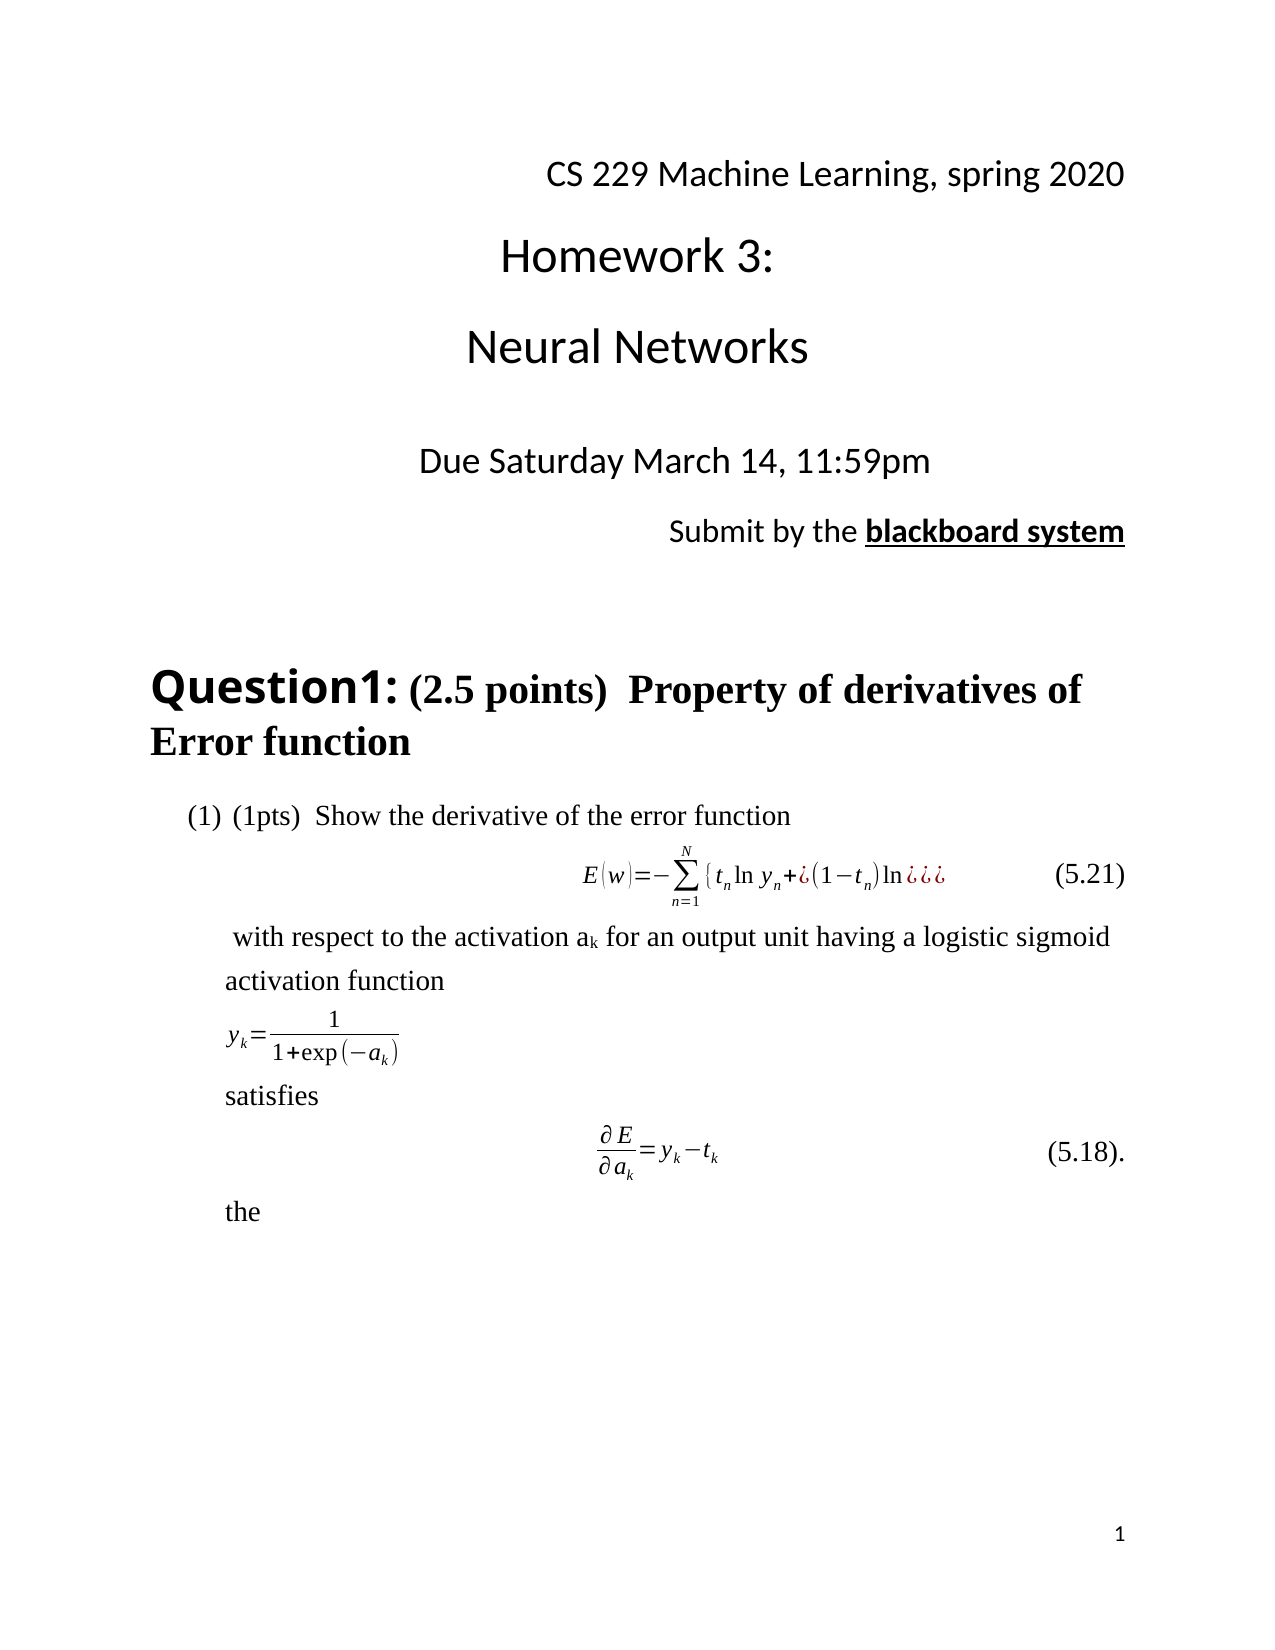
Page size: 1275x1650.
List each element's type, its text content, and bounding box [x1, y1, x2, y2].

text Homework 3: [150, 223, 1125, 284]
text Question1: (2.5 points) Property of derivatives of Error function [150, 654, 1125, 765]
text Due Saturday March 14, 11:59pm [225, 437, 1125, 482]
text Submit by the blackboard system [225, 510, 1125, 551]
text satisfies [225, 1078, 1125, 1111]
text (5.21) [150, 842, 1125, 909]
text with respect to the activation ak for an output unit having a logistic sigmoid activation function [225, 919, 1125, 996]
text CS 229 Machine Learning, spring 2020 [150, 150, 1125, 196]
text Neural Networks [150, 314, 1125, 376]
text the [225, 1194, 1125, 1228]
text (5.18). [225, 1121, 1125, 1184]
list (1pts) Show the derivative of the error function [187, 798, 1125, 832]
